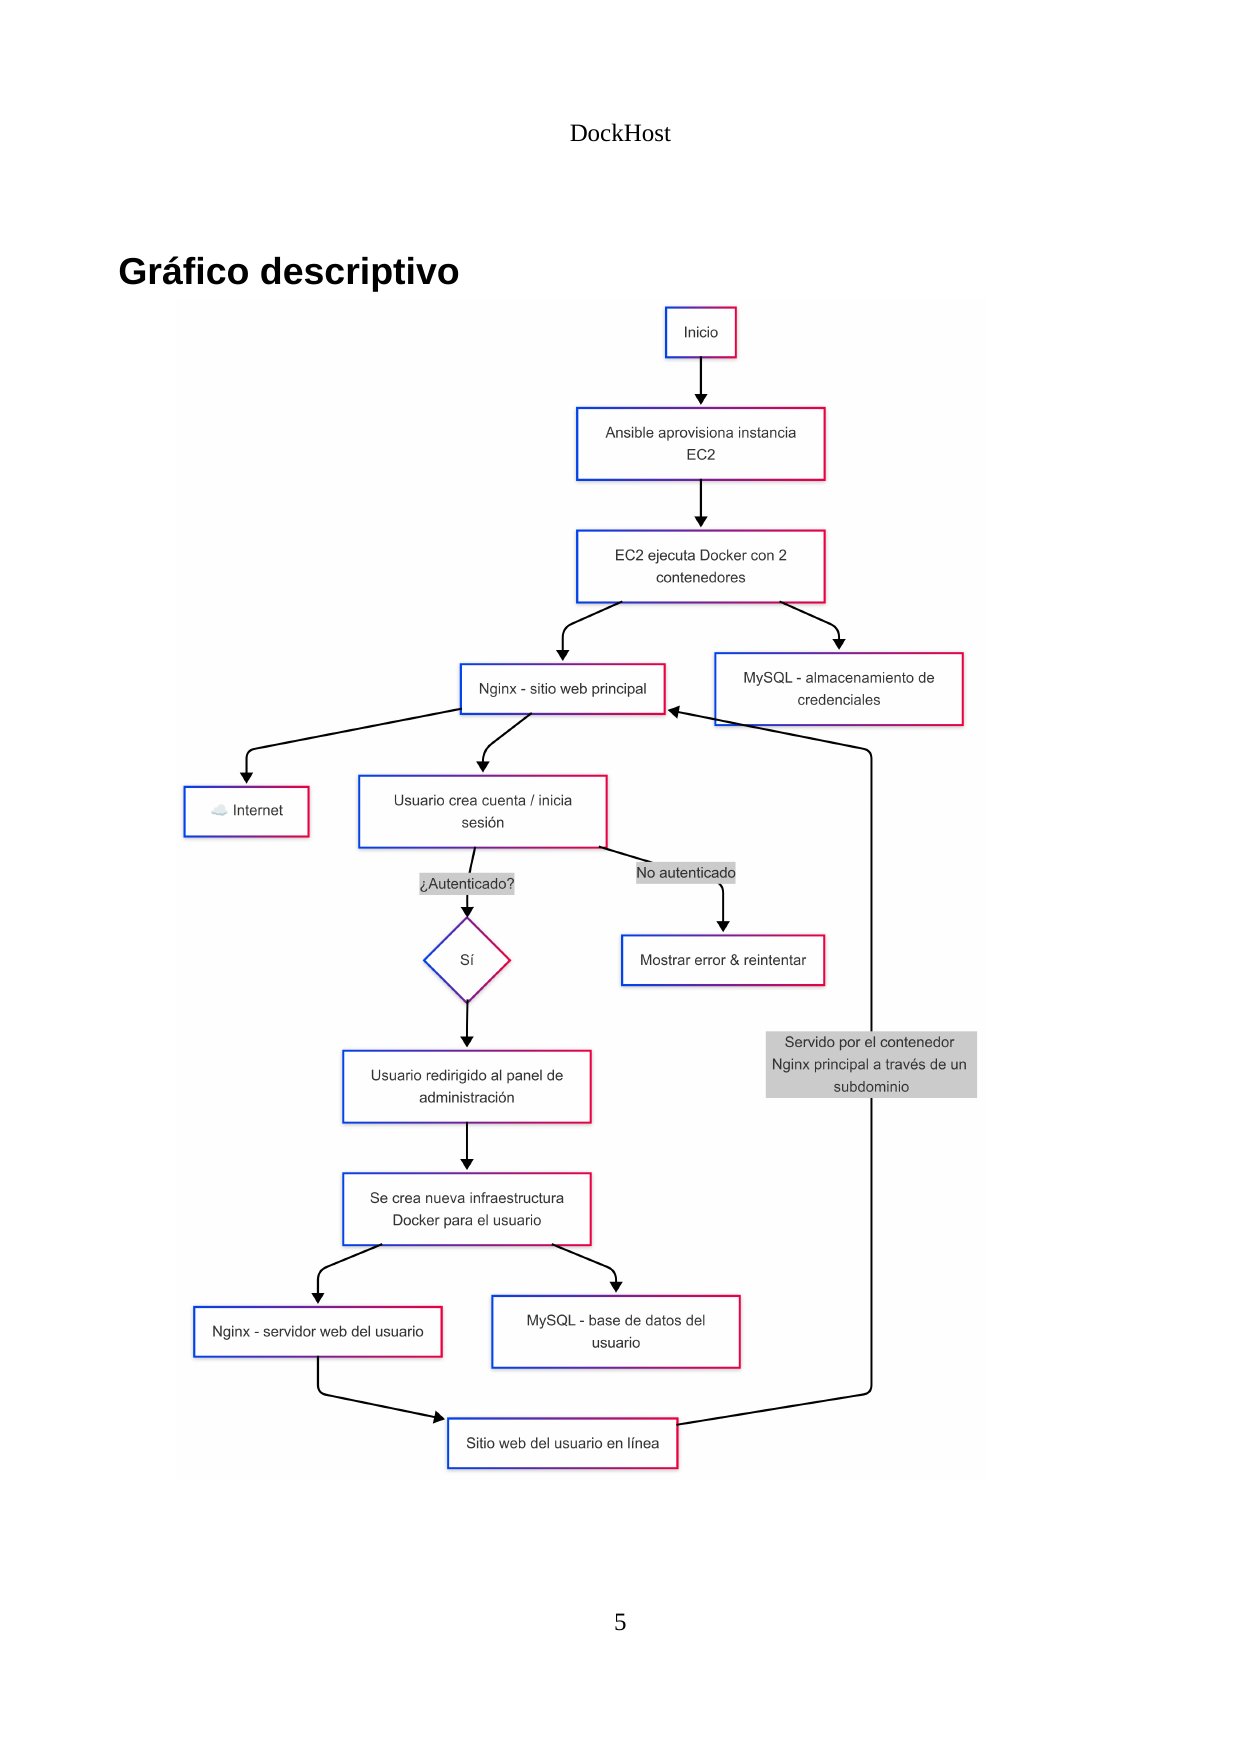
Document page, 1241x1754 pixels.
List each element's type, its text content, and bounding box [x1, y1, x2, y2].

picture [176, 299, 988, 1480]
subtitle Gráfico descriptivo [118, 249, 1122, 292]
